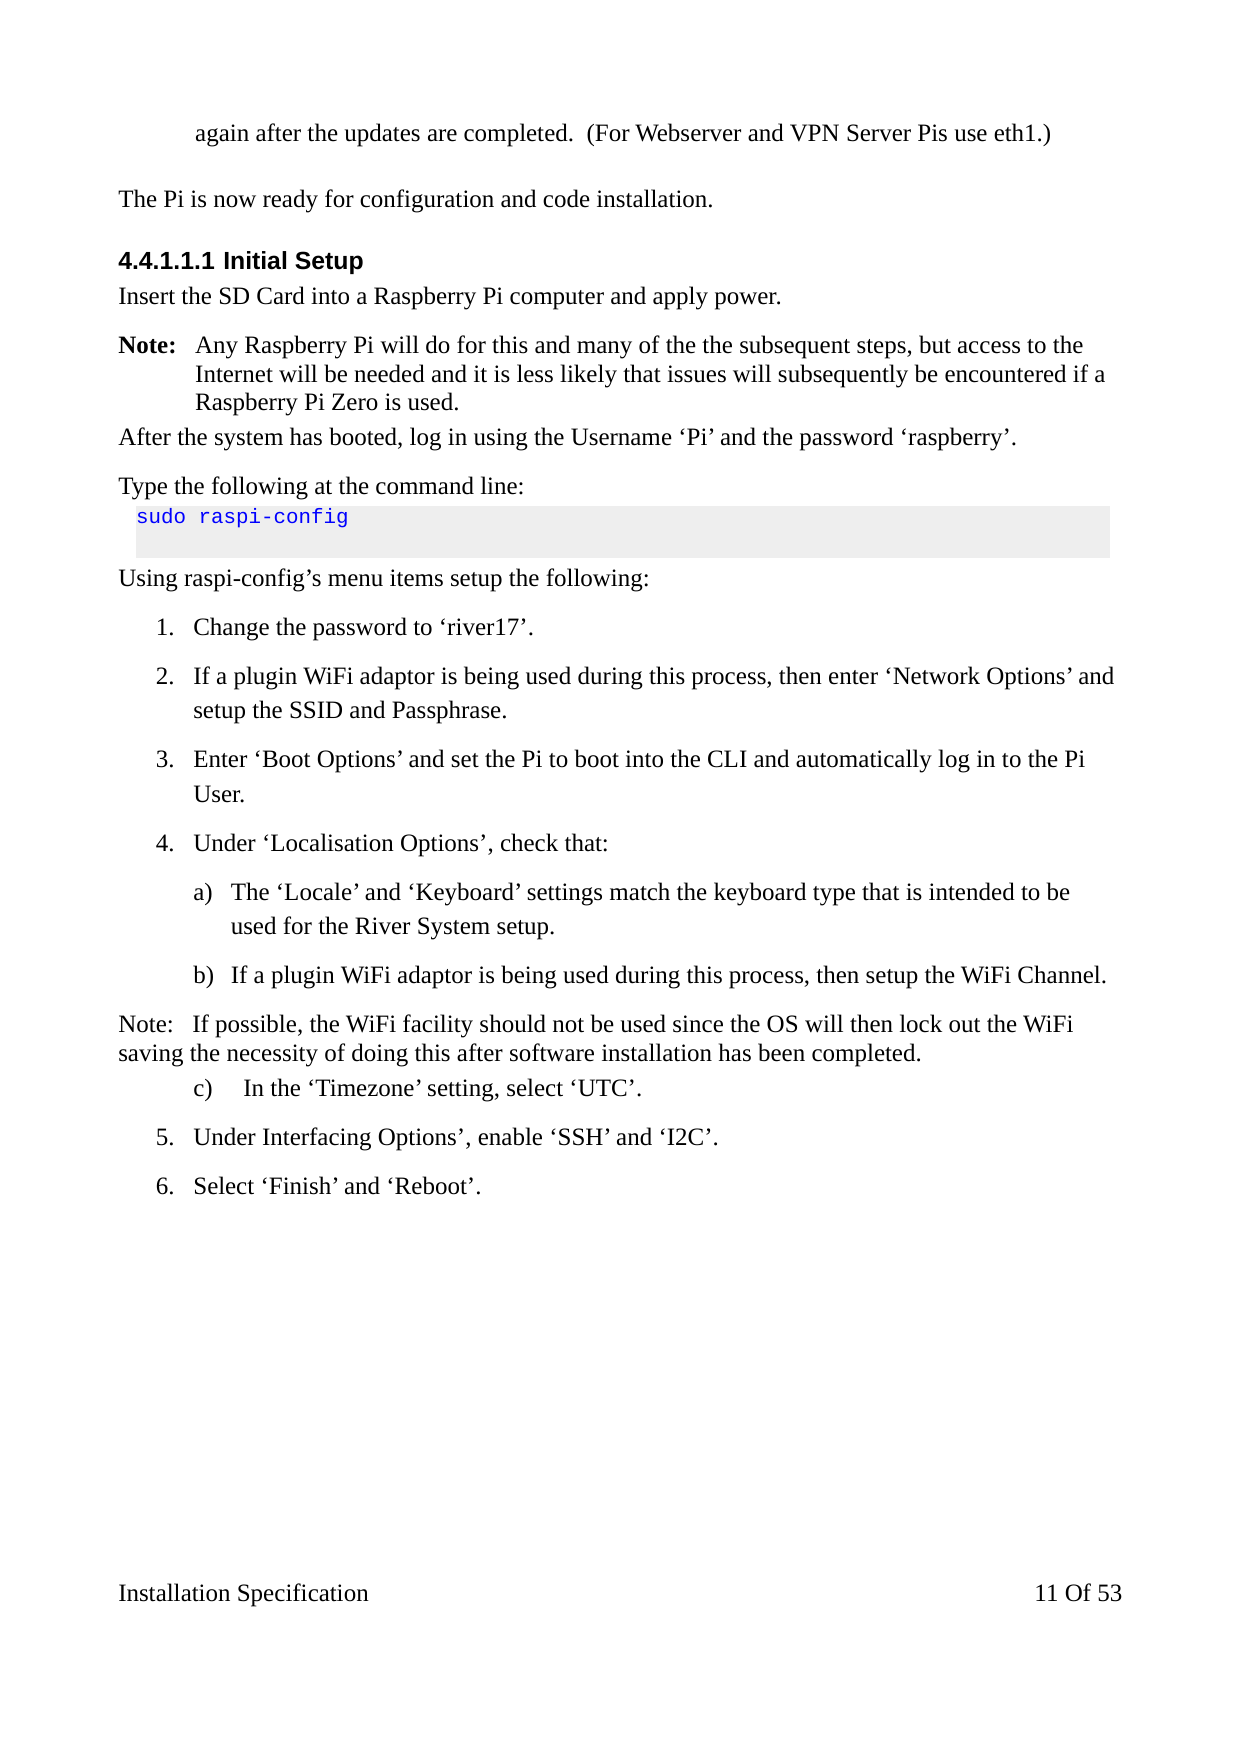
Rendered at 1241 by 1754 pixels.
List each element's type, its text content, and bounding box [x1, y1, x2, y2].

text Using raspi-config’s menu items setup the following: [118, 563, 1122, 591]
list Under ‘Localisation Options’, check that: [156, 828, 1122, 857]
text Type the following at the command line: [118, 471, 1122, 500]
text The Pi is now ready for configuration and code installation. [118, 184, 1122, 213]
text After the system has booted, log in using the Username ‘Pi’ and the password ‘raspberry’. [118, 422, 1122, 451]
list If a plugin WiFi adaptor is being used during this process, then setup the WiFi Channel. [193, 960, 1122, 989]
text again after the updates are completed. (For Webserver and VPN Server Pis use eth1.) [118, 118, 1122, 147]
list Note: If possible, the WiFi facility should not be used since the OS will then lock out the WiFi saving the necessity of doing this after software installation has been completed. [118, 1009, 1122, 1067]
list The ‘Locale’ and ‘Keyboard’ settings match the keyboard type that is intended to be used for the River System setup. [193, 877, 1122, 940]
list In the ‘Timezone’ setting, select ‘UTC’. [193, 1073, 1122, 1102]
text sudo raspi-config [136, 506, 1110, 529]
text Insert the SD Card into a Raspberry Pi computer and apply power. [118, 281, 1122, 310]
list Under Interfacing Options’, enable ‘SSH’ and ‘I2C’. [156, 1122, 1122, 1151]
list Select ‘Finish’ and ‘Reboot’. [156, 1171, 1122, 1200]
subtitle Initial Setup [118, 246, 1122, 275]
list Change the password to ‘river17’. [156, 612, 1122, 640]
list If a plugin WiFi adaptor is being used during this process, then enter ‘Network Options’ and setup the SSID and Passphrase. [156, 661, 1122, 724]
list Enter ‘Boot Options’ and set the Pi to boot into the CLI and automatically log in to the Pi User. [156, 744, 1122, 807]
text Note: Any Raspberry Pi will do for this and many of the the subsequent steps, but access to the Internet will be needed and it is less likely that issues will subsequently be encountered if a Raspberry Pi Zero is used. [118, 330, 1122, 416]
